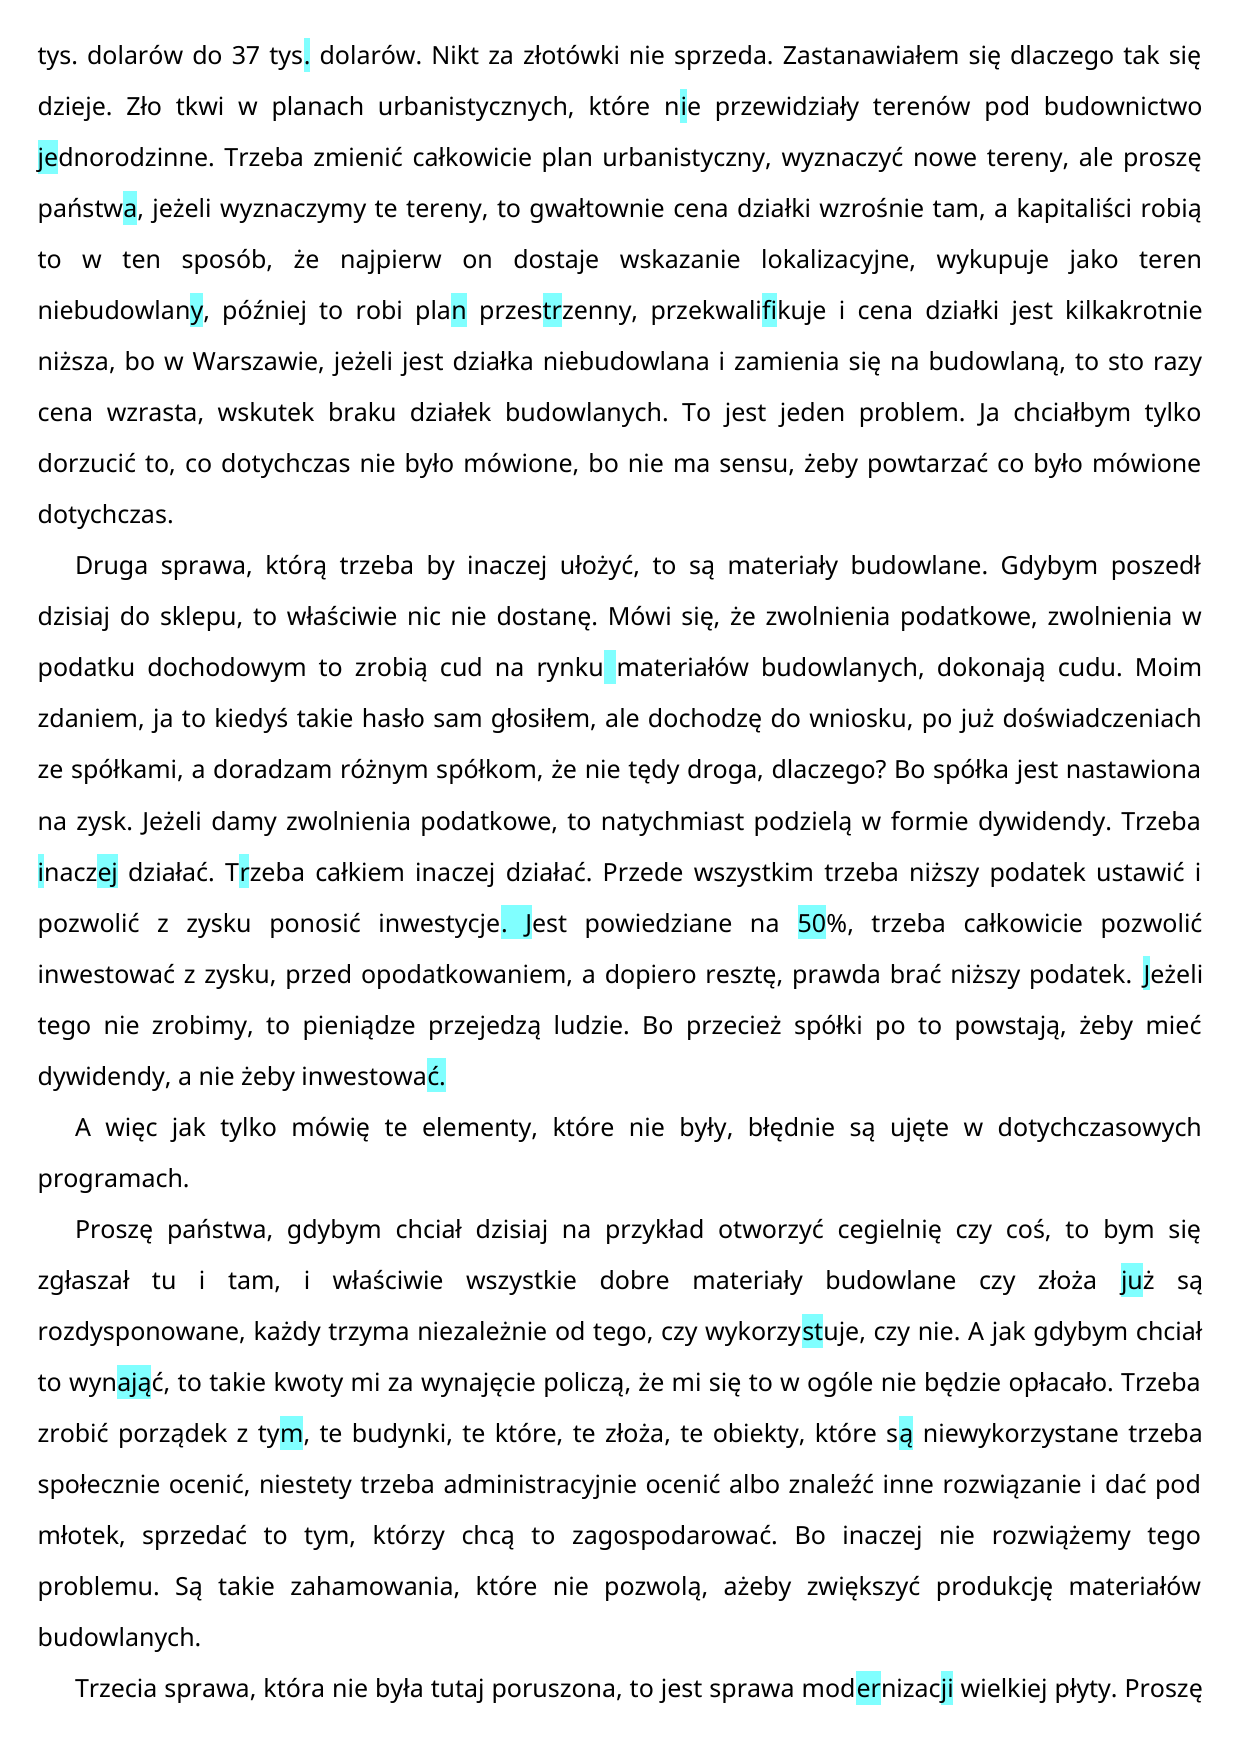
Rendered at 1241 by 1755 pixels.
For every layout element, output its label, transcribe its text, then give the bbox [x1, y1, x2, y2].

text A więc jak tylko mówię te elementy, które nie były, błędnie są ujęte w dotychczasowych programach. [37, 1109, 1203, 1194]
text tys. dolarów do 37 tys. dolarów. Nikt za złotówki nie sprzeda. Zastanawiałem się dlaczego tak się dzieje. Zło tkwi w planach urbanistycznych, które nie przewidziały terenów pod budownictwo jednorodzinne. Trzeba zmienić całkowicie plan urbanistyczny, wyznaczyć nowe tereny, ale proszę państwa, jeżeli wyznaczymy te tereny, to gwałtownie cena działki wzrośnie tam, a kapitaliści robią to w ten sposób, że najpierw on dostaje wskazanie lokalizacyjne, wykupuje jako teren niebudowlany, później to robi plan przestrzenny, przekwalifikuje i cena działki jest kilkakrotnie niższa, bo w Warszawie, jeżeli jest działka niebudowlana i zamienia się na budowlaną, to sto razy cena wzrasta, wskutek braku działek budowlanych. To jest jeden problem. Ja chciałbym tylko dorzucić to, co dotychczas nie było mówione, bo nie ma sensu, żeby powtarzać co było mówione dotychczas. [37, 37, 1203, 531]
text Trzecia sprawa, która nie była tutaj poruszona, to jest sprawa modernizacji wielkiej płyty. Proszę [37, 1671, 1203, 1705]
text Proszę państwa, gdybym chciał dzisiaj na przykład otworzyć cegielnię czy coś, to bym się zgłaszał tu i tam, i właściwie wszystkie dobre materiały budowlane czy złoża już są rozdysponowane, każdy trzyma niezależnie od tego, czy wykorzystuje, czy nie. A jak gdybym chciał to wynająć, to takie kwoty mi za wynajęcie policzą, że mi się to w ogóle nie będzie opłacało. Trzeba zrobić porządek z tym, te budynki, te które, te złoża, te obiekty, które są niewykorzystane trzeba społecznie ocenić, niestety trzeba administracyjnie ocenić albo znaleźć inne rozwiązanie i dać pod młotek, sprzedać to tym, którzy chcą to zagospodarować. Bo inaczej nie rozwiążemy tego problemu. Są takie zahamowania, które nie pozwolą, ażeby zwiększyć produkcję materiałów budowlanych. [37, 1211, 1203, 1654]
text Druga sprawa, którą trzeba by inaczej ułożyć, to są materiały budowlane. Gdybym poszedł dzisiaj do sklepu, to właściwie nic nie dostanę. Mówi się, że zwolnienia podatkowe, zwolnienia w podatku dochodowym to zrobią cud na rynku materiałów budowlanych, dokonają cudu. Moim zdaniem, ja to kiedyś takie hasło sam głosiłem, ale dochodzę do wniosku, po już doświadczeniach ze spółkami, a doradzam różnym spółkom, że nie tędy droga, dlaczego? Bo spółka jest nastawiona na zysk. Jeżeli damy zwolnienia podatkowe, to natychmiast podzielą w formie dywidendy. Trzeba inaczej działać. Trzeba całkiem inaczej działać. Przede wszystkim trzeba niższy podatek ustawić i pozwolić z zysku ponosić inwestycje. Jest powiedziane na 50%, trzeba całkowicie pozwolić inwestować z zysku, przed opodatkowaniem, a dopiero resztę, prawda brać niższy podatek. Jeżeli tego nie zrobimy, to pieniądze przejedzą ludzie. Bo przecież spółki po to powstają, żeby mieć dywidendy, a nie żeby inwestować. [37, 548, 1203, 1092]
